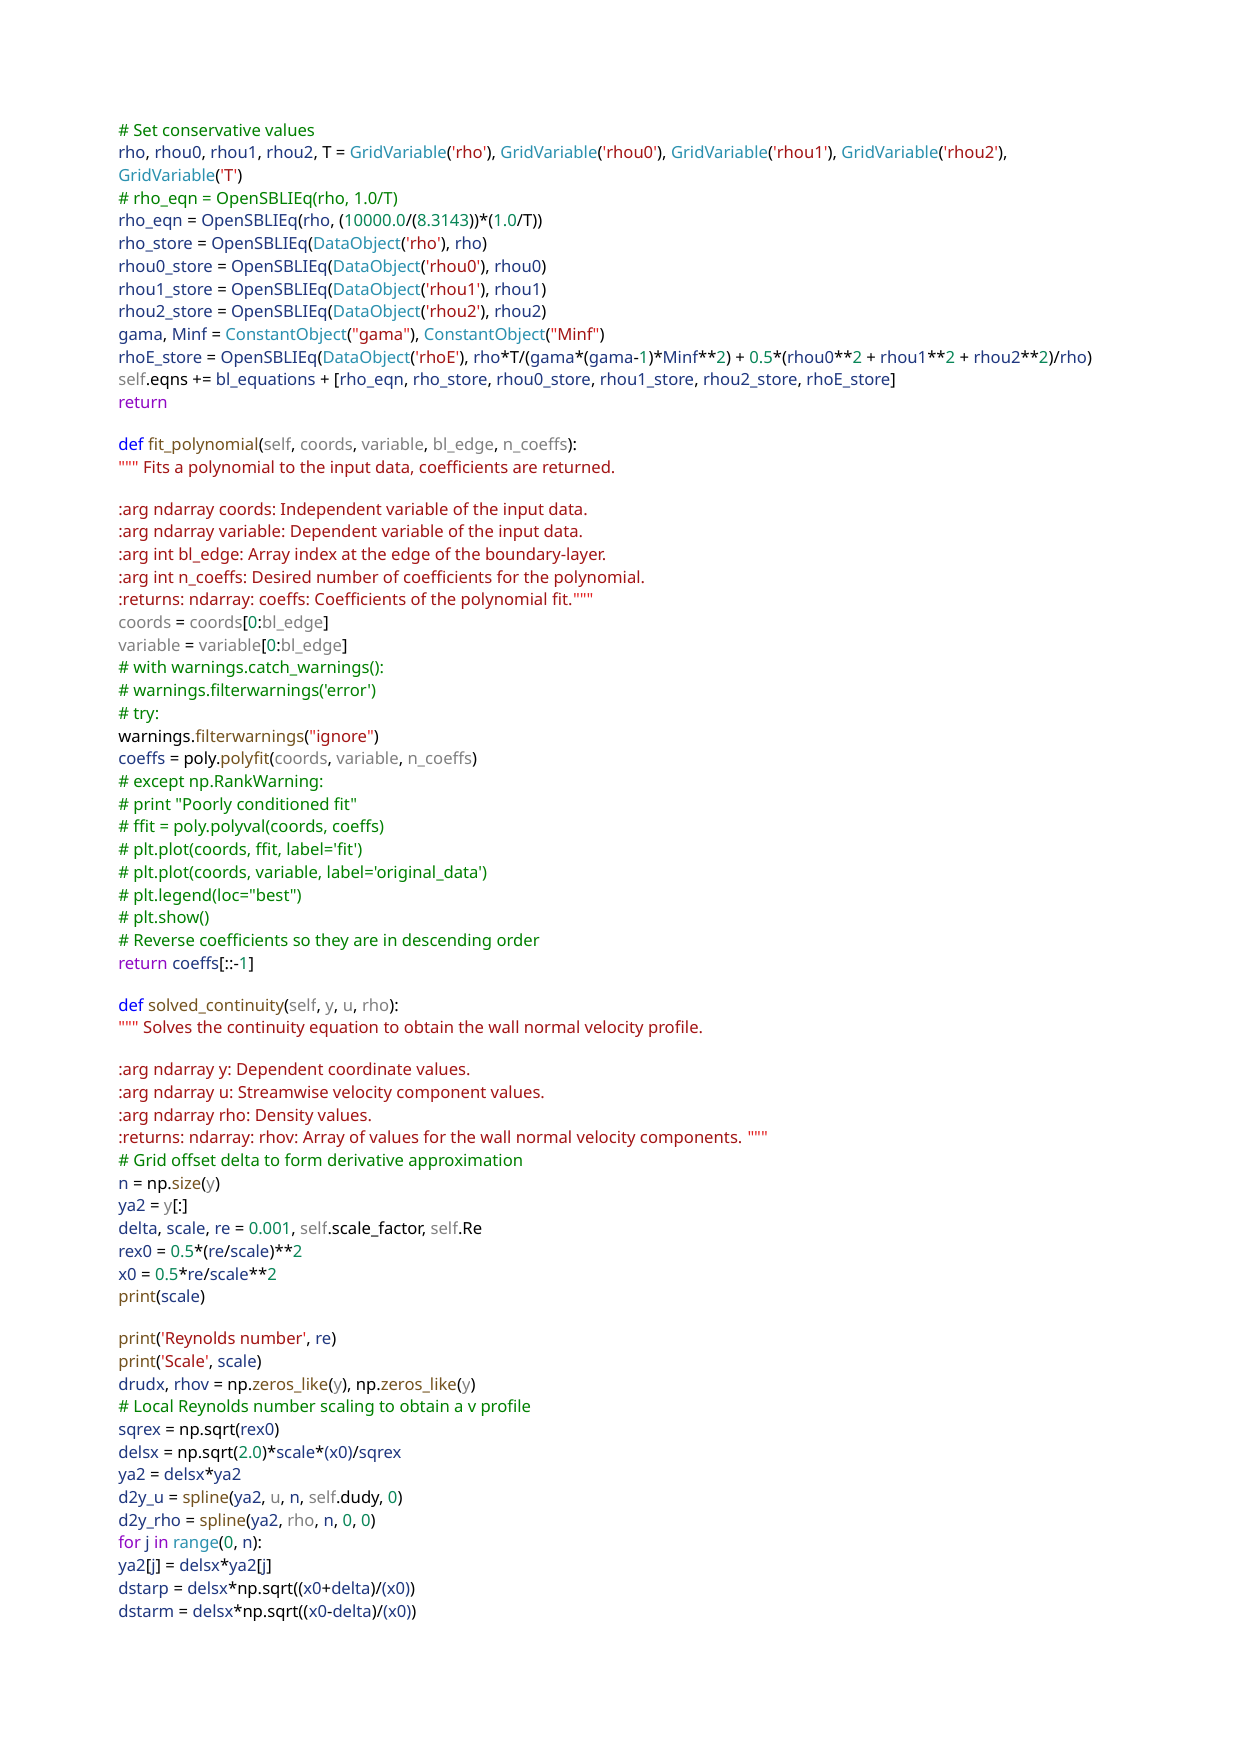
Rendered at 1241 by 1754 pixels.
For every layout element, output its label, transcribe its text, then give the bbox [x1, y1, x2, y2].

text # plt.show() [118, 906, 1122, 928]
text :arg ndarray rho: Density values. [118, 1103, 1122, 1126]
text # Local Reynolds number scaling to obtain a v profile [118, 1395, 1122, 1417]
text # print "Poorly conditioned fit" [118, 792, 1122, 815]
text coords = coords[0:bl_edge] [118, 611, 1122, 633]
text print('Reynolds number', re) [118, 1327, 1122, 1349]
text dstarm = delsx*np.sqrt((x0-delta)/(x0)) [118, 1599, 1122, 1622]
text for j in range(0, n): [118, 1531, 1122, 1554]
text warnings.filterwarnings("ignore") [118, 724, 1122, 747]
text def solved_continuity(self, y, u, rho): [118, 993, 1122, 1016]
text delta, scale, re = 0.001, self.scale_factor, self.Re [118, 1217, 1122, 1239]
text variable = variable[0:bl_edge] [118, 633, 1122, 656]
text return coeffs[::-1] [118, 951, 1122, 974]
text # plt.legend(loc="best") [118, 883, 1122, 906]
text ya2[j] = delsx*ya2[j] [118, 1554, 1122, 1576]
text :arg int n_coeffs: Desired number of coefficients for the polynomial. [118, 565, 1122, 588]
text gama, Minf = ConstantObject("gama"), ConstantObject("Minf") [118, 322, 1122, 345]
text # try: [118, 701, 1122, 724]
text ya2 = delsx*ya2 [118, 1463, 1122, 1486]
text print(scale) [118, 1285, 1122, 1307]
text :arg ndarray coords: Independent variable of the input data. [118, 497, 1122, 520]
text n = np.size(y) [118, 1171, 1122, 1194]
text rho_store = OpenSBLIEq(DataObject('rho'), rho) [118, 232, 1122, 254]
text # Reverse coefficients so they are in descending order [118, 928, 1122, 951]
text :arg ndarray u: Streamwise velocity component values. [118, 1080, 1122, 1103]
text """ Fits a polynomial to the input data, coefficients are returned. [118, 455, 1122, 478]
text drudx, rhov = np.zeros_like(y), np.zeros_like(y) [118, 1372, 1122, 1395]
text d2y_rho = spline(ya2, rho, n, 0, 0) [118, 1508, 1122, 1531]
text rhou2_store = OpenSBLIEq(DataObject('rhou2'), rhou2) [118, 300, 1122, 322]
text coeffs = poly.polyfit(coords, variable, n_coeffs) [118, 747, 1122, 769]
text """ Solves the continuity equation to obtain the wall normal velocity profile. [118, 1016, 1122, 1038]
text # with warnings.catch_warnings(): [118, 656, 1122, 679]
text delsx = np.sqrt(2.0)*scale*(x0)/sqrex [118, 1440, 1122, 1463]
text self.eqns += bl_equations + [rho_eqn, rho_store, rhou0_store, rhou1_store, rhou2_store, rhoE_store] [118, 368, 1122, 391]
text :returns: ndarray: rhov: Array of values for the wall normal velocity components. """ [118, 1126, 1122, 1148]
text :arg int bl_edge: Array index at the edge of the boundary-layer. [118, 542, 1122, 565]
text # except np.RankWarning: [118, 769, 1122, 792]
text # plt.plot(coords, variable, label='original_data') [118, 860, 1122, 883]
text # Grid offset delta to form derivative approximation [118, 1148, 1122, 1171]
text dstarp = delsx*np.sqrt((x0+delta)/(x0)) [118, 1576, 1122, 1599]
text ya2 = y[:] [118, 1194, 1122, 1217]
text rhou1_store = OpenSBLIEq(DataObject('rhou1'), rhou1) [118, 277, 1122, 300]
text # warnings.filterwarnings('error') [118, 679, 1122, 701]
text # ffit = poly.polyval(coords, coeffs) [118, 815, 1122, 838]
text print('Scale', scale) [118, 1349, 1122, 1372]
text d2y_u = spline(ya2, u, n, self.dudy, 0) [118, 1486, 1122, 1508]
text return [118, 391, 1122, 413]
text :arg ndarray variable: Dependent variable of the input data. [118, 520, 1122, 542]
text rho, rhou0, rhou1, rhou2, T = GridVariable('rho'), GridVariable('rhou0'), GridVariable('rhou1'), GridVariable('rhou2'), GridVariable('T') [118, 141, 1122, 186]
text rhou0_store = OpenSBLIEq(DataObject('rhou0'), rhou0) [118, 254, 1122, 277]
text # rho_eqn = OpenSBLIEq(rho, 1.0/T) [118, 186, 1122, 209]
text rho_eqn = OpenSBLIEq(rho, (10000.0/(8.3143))*(1.0/T)) [118, 209, 1122, 232]
text # plt.plot(coords, ffit, label='fit') [118, 838, 1122, 860]
text :arg ndarray y: Dependent coordinate values. [118, 1058, 1122, 1080]
text sqrex = np.sqrt(rex0) [118, 1417, 1122, 1440]
text x0 = 0.5*re/scale**2 [118, 1262, 1122, 1285]
text rex0 = 0.5*(re/scale)**2 [118, 1239, 1122, 1262]
text # Set conservative values [118, 118, 1122, 141]
text :returns: ndarray: coeffs: Coefficients of the polynomial fit.""" [118, 588, 1122, 611]
text def fit_polynomial(self, coords, variable, bl_edge, n_coeffs): [118, 432, 1122, 455]
text rhoE_store = OpenSBLIEq(DataObject('rhoE'), rho*T/(gama*(gama-1)*Minf**2) + 0.5*(rhou0**2 + rhou1**2 + rhou2**2)/rho) [118, 345, 1122, 368]
